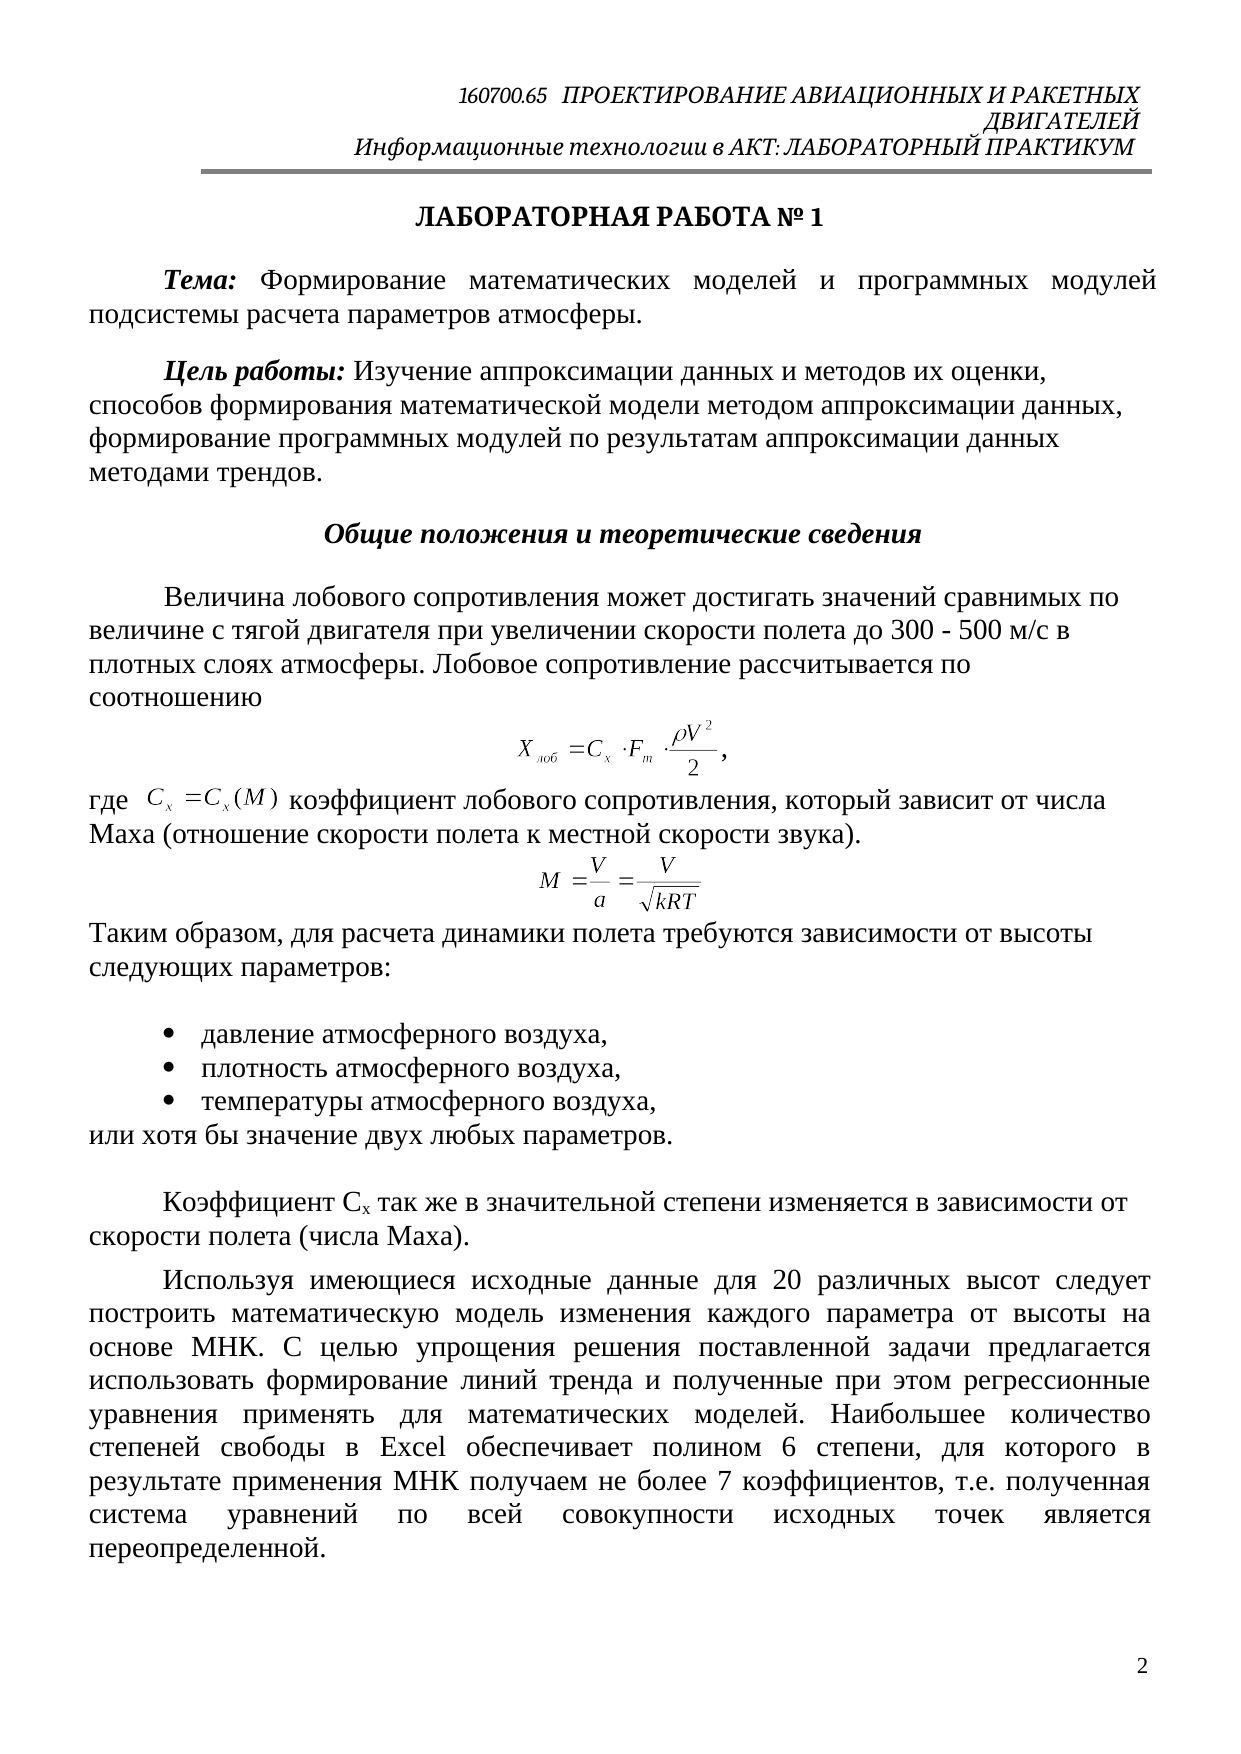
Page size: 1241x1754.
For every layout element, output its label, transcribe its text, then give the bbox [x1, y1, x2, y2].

text , [89, 713, 1152, 781]
list температуры атмосферного воздуха, [164, 1083, 1152, 1117]
list плотность атмосферного воздуха, [164, 1050, 1152, 1083]
text Таким образом, для расчета динамики полета требуются зависимости от высоты следующих параметров: [89, 916, 1152, 983]
text Цель работы: Изучение аппроксимации данных и методов их оценки, способов формирования математической модели методом аппроксимации данных, формирование программных модулей по результатам аппроксимации данных методами трендов. [89, 353, 1152, 488]
text Общие положения и теоретические сведения [89, 516, 1157, 550]
text или хотя бы значение двух любых параметров. [89, 1117, 1152, 1151]
text Коэффициент Сx так же в значительной степени изменяется в зависимости от скорости полета (числа Маха). [89, 1184, 1152, 1251]
text ЛАБОРАТОРНАЯ РАБОТА № 1 [89, 202, 1150, 234]
list давление атмосферного воздуха, [164, 1016, 1152, 1050]
text где коэффициент лобового сопротивления, который зависит от числа Маха (отношение скорости полета к местной скорости звука). [89, 781, 1152, 850]
text Используя имеющиеся исходные данные для 20 различных высот следует построить математическую модель изменения каждого параметра от высоты на основе МНК. С целью упрощения решения поставленной задачи предлагается использовать формирование линий тренда и полученные при этом регрессионные уравнения применять для математических моделей. Наибольшее количество степеней свободы в Excel обеспечивает полином 6 степени, для которого в результате применения МНК получаем не более 7 коэффициентов, т.е. полученная система уравнений по всей совокупности исходных точек является переопределенной. [89, 1262, 1152, 1564]
text Величина лобового сопротивления может достигать значений сравнимых по величине с тягой двигателя при увеличении скорости полета до 300 - 500 м/с в плотных слоях атмосферы. Лобовое сопротивление рассчитывается по соотношению [89, 579, 1152, 713]
text Тема: Формирование математических моделей и программных модулей подсистемы расчета параметров атмосферы. [89, 262, 1157, 329]
